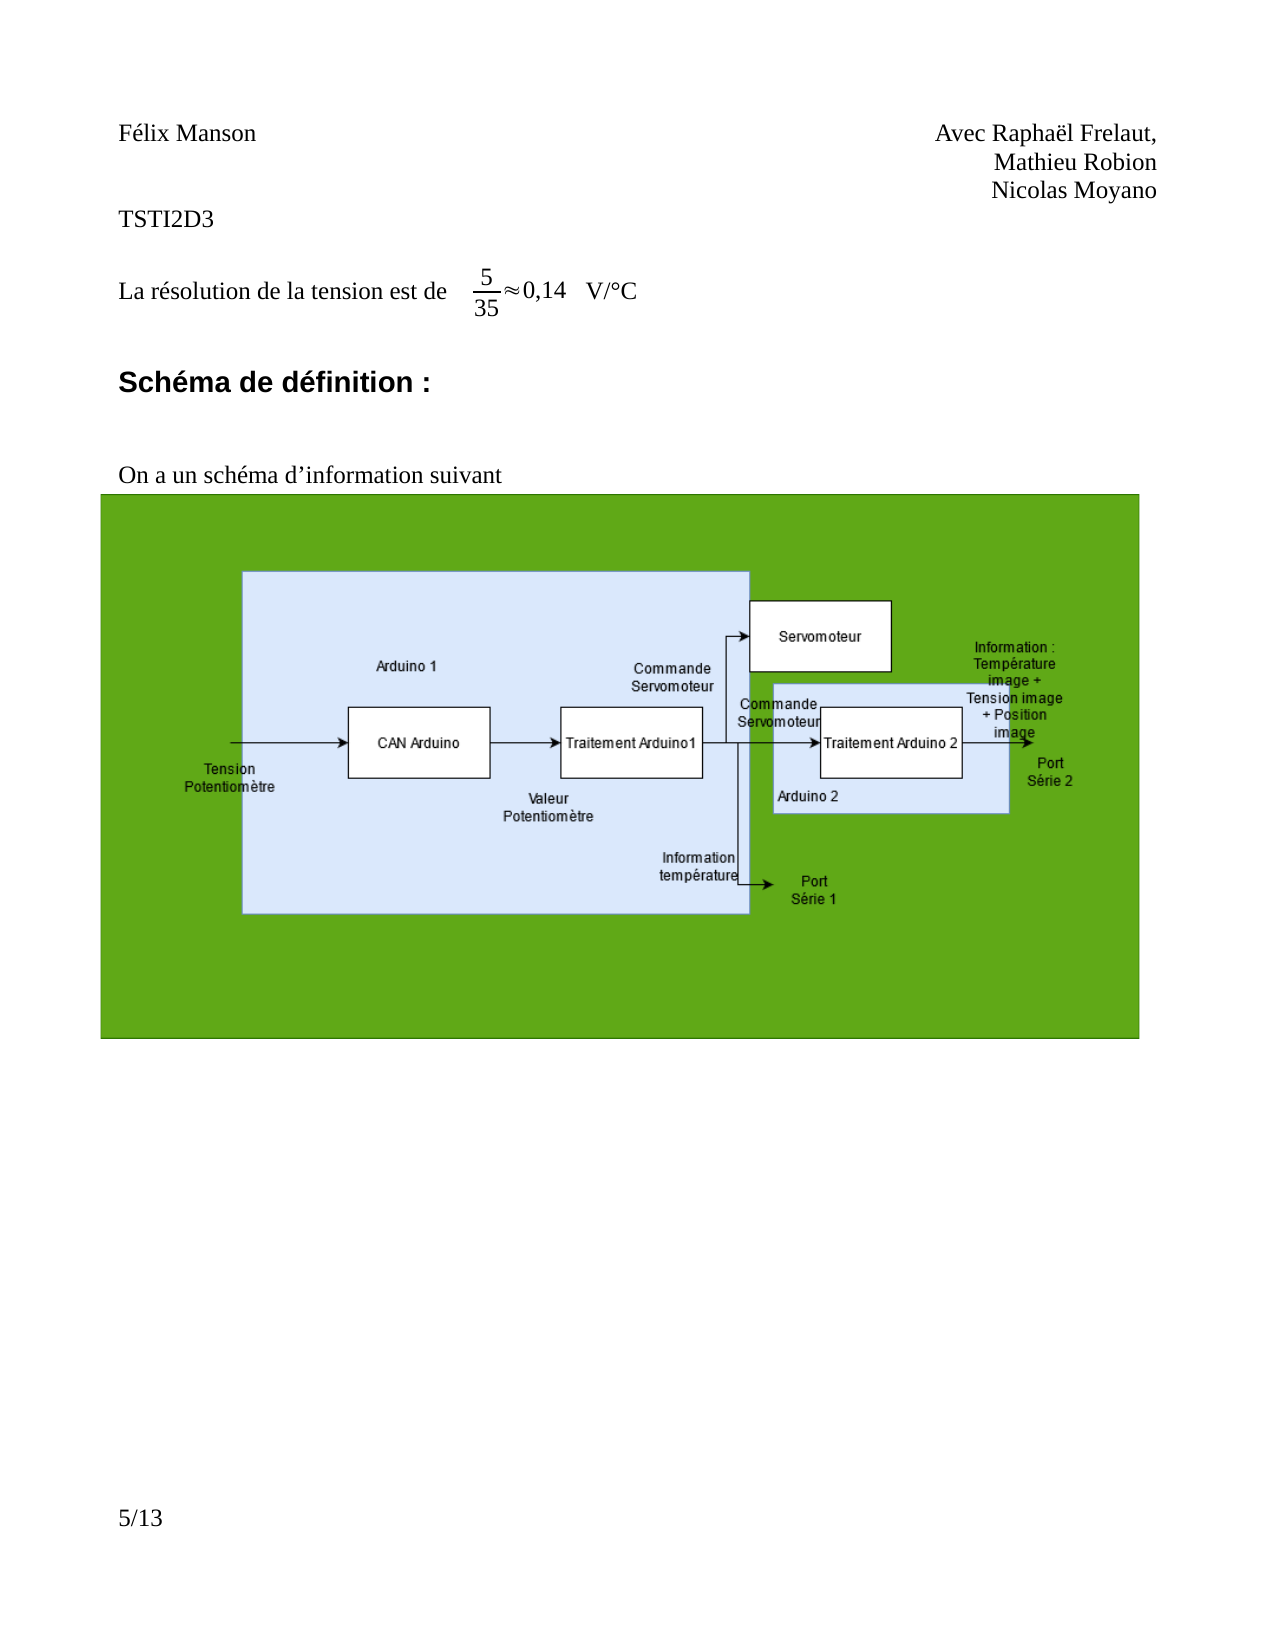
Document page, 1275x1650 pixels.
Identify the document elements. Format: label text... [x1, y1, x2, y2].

text On a un schéma d’information suivant [118, 460, 1157, 489]
subtitle Schéma de définition : [118, 365, 1157, 399]
text La résolution de la tension est de V/°C [118, 263, 1157, 322]
picture [100, 494, 1140, 1039]
